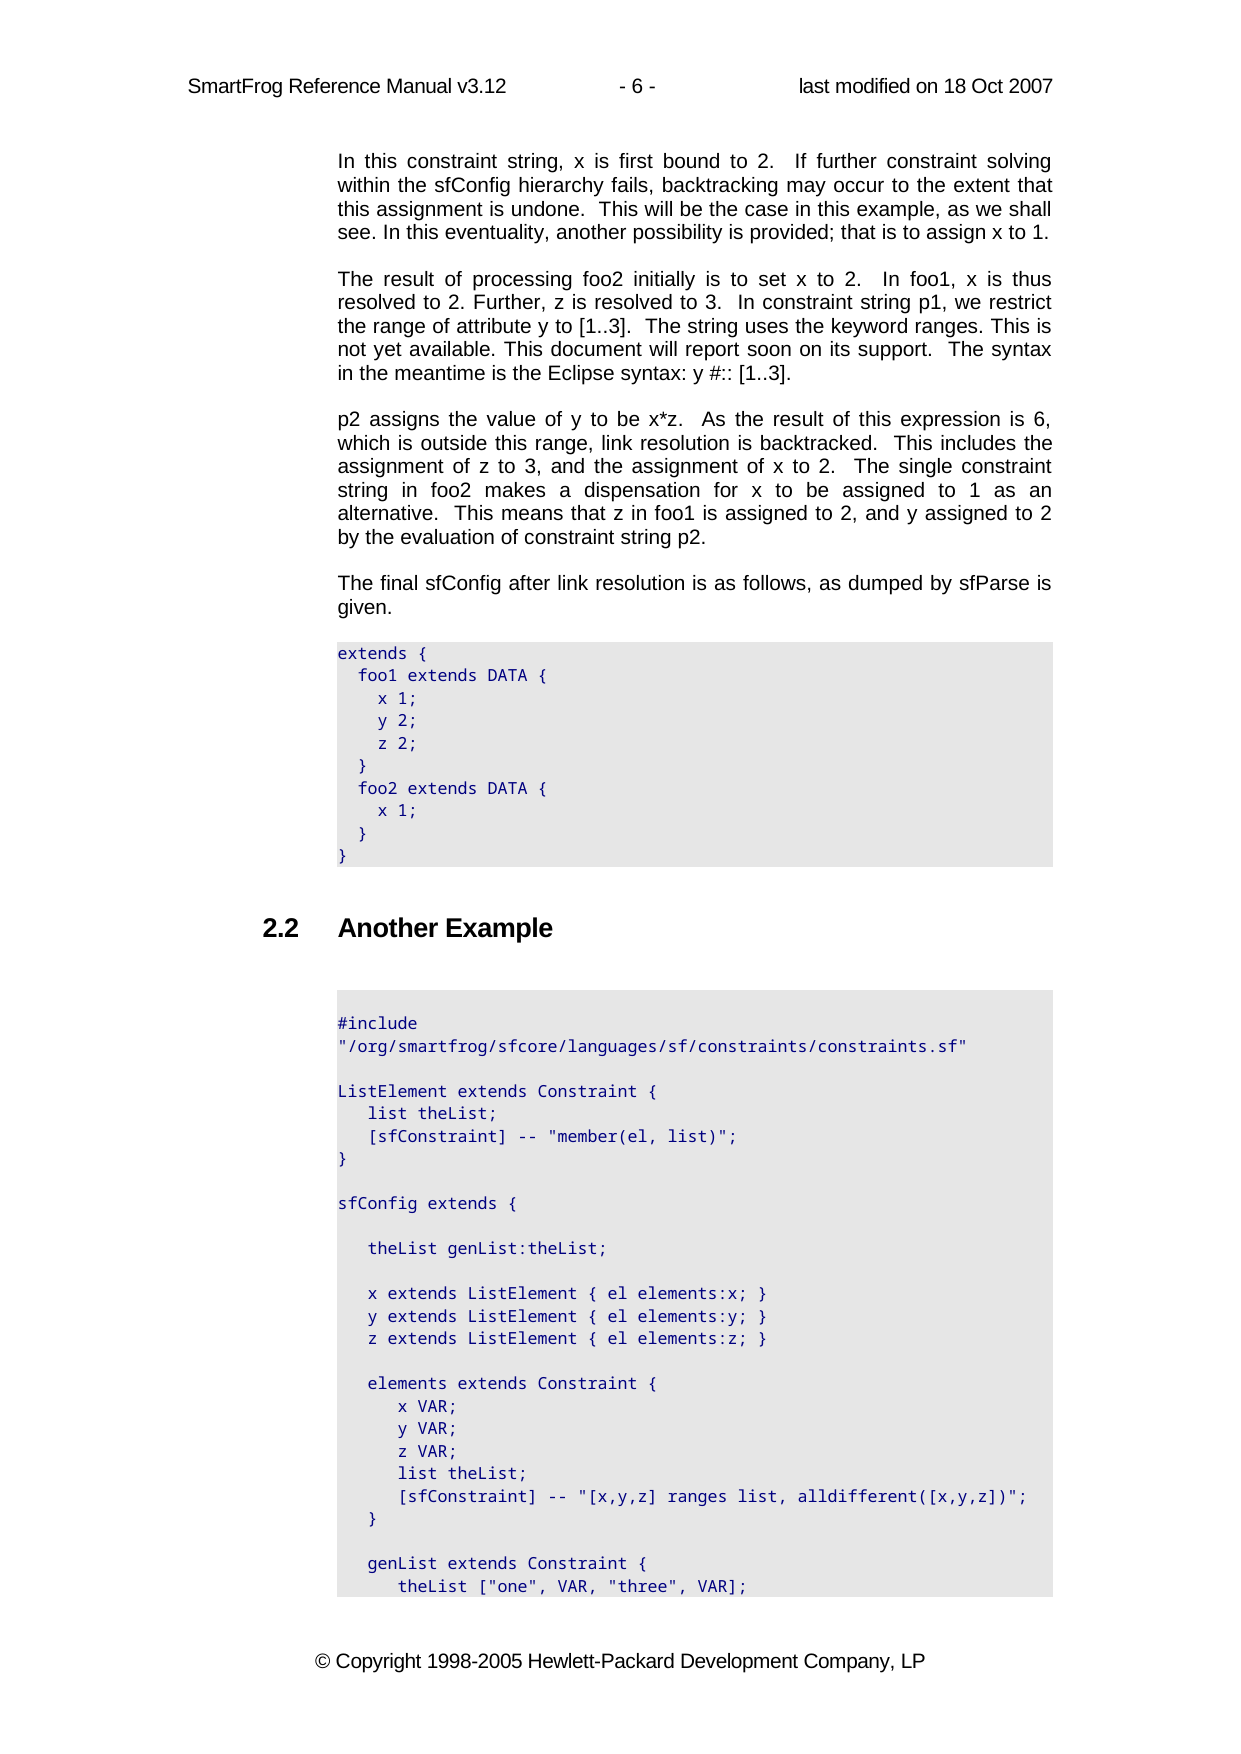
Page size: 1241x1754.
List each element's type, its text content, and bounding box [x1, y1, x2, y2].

text The final sfConfig after link resolution is as follows, as dumped by sfParse is given. [337, 572, 1053, 619]
text y VAR; [337, 1417, 1053, 1440]
text x extends ListElement { el elements:x; } [337, 1282, 1053, 1305]
text } [337, 1507, 1053, 1530]
text foo2 extends DATA { [337, 777, 1053, 799]
text z 2; [337, 732, 1053, 754]
text x 1; [337, 687, 1053, 709]
text } [337, 754, 1053, 777]
text sfConfig extends { [337, 1192, 1053, 1215]
text list theList; [337, 1102, 1053, 1125]
text theList genList:theList; [337, 1237, 1053, 1260]
text The result of processing foo2 initially is to set x to 2. In foo1, x is thus resolved to 2. Further, z is resolved to 3. In constraint string p1, we restrict the range of attribute y to [1..3]. The string uses the keyword ranges. This is not yet available. This document will report soon on its support. The syntax in the meantime is the Eclipse syntax: y #:: [1..3]. [337, 267, 1053, 385]
text z VAR; [337, 1440, 1053, 1462]
text elements extends Constraint { [337, 1372, 1053, 1395]
text x VAR; [337, 1395, 1053, 1417]
text extends { [337, 642, 1053, 664]
text } [337, 1147, 1053, 1170]
text foo1 extends DATA { [337, 664, 1053, 687]
list In this constraint string, x is first bound to 2. If further constraint solving within the sfConfig hierarchy fails, backtracking may occur to the extent that this assignment is undone. This will be the case in this example, as we shall see. In this eventuality, another possibility is provided; that is to assign x to 1. [300, 150, 1053, 244]
text p2 assigns the value of y to be x*z. As the result of this expression is 6, which is outside this range, link resolution is backtracked. This includes the assignment of z to 3, and the assignment of x to 2. The single constraint string in foo2 makes a dispensation for x to be assigned to 1 as an alternative. This means that z in foo1 is assigned to 2, and y assigned to 2 by the evaluation of constraint string p2. [337, 408, 1053, 549]
text theList ["one", VAR, "three", VAR]; [337, 1575, 1053, 1597]
text y extends ListElement { el elements:y; } [337, 1305, 1053, 1327]
text genList extends Constraint { [337, 1552, 1053, 1575]
text } [337, 844, 1053, 867]
subtitle Another Example [262, 913, 1053, 943]
text z extends ListElement { el elements:z; } [337, 1327, 1053, 1350]
text } [337, 822, 1053, 844]
text [sfConstraint] -- "[x,y,z] ranges list, alldifferent([x,y,z])"; [337, 1485, 1053, 1507]
text x 1; [337, 799, 1053, 822]
text #include "/org/smartfrog/sfcore/languages/sf/constraints/constraints.sf" [337, 1012, 1053, 1057]
text [sfConstraint] -- "member(el, list)"; [337, 1125, 1053, 1147]
text list theList; [337, 1462, 1053, 1485]
text ListElement extends Constraint { [337, 1080, 1053, 1102]
text y 2; [337, 709, 1053, 732]
